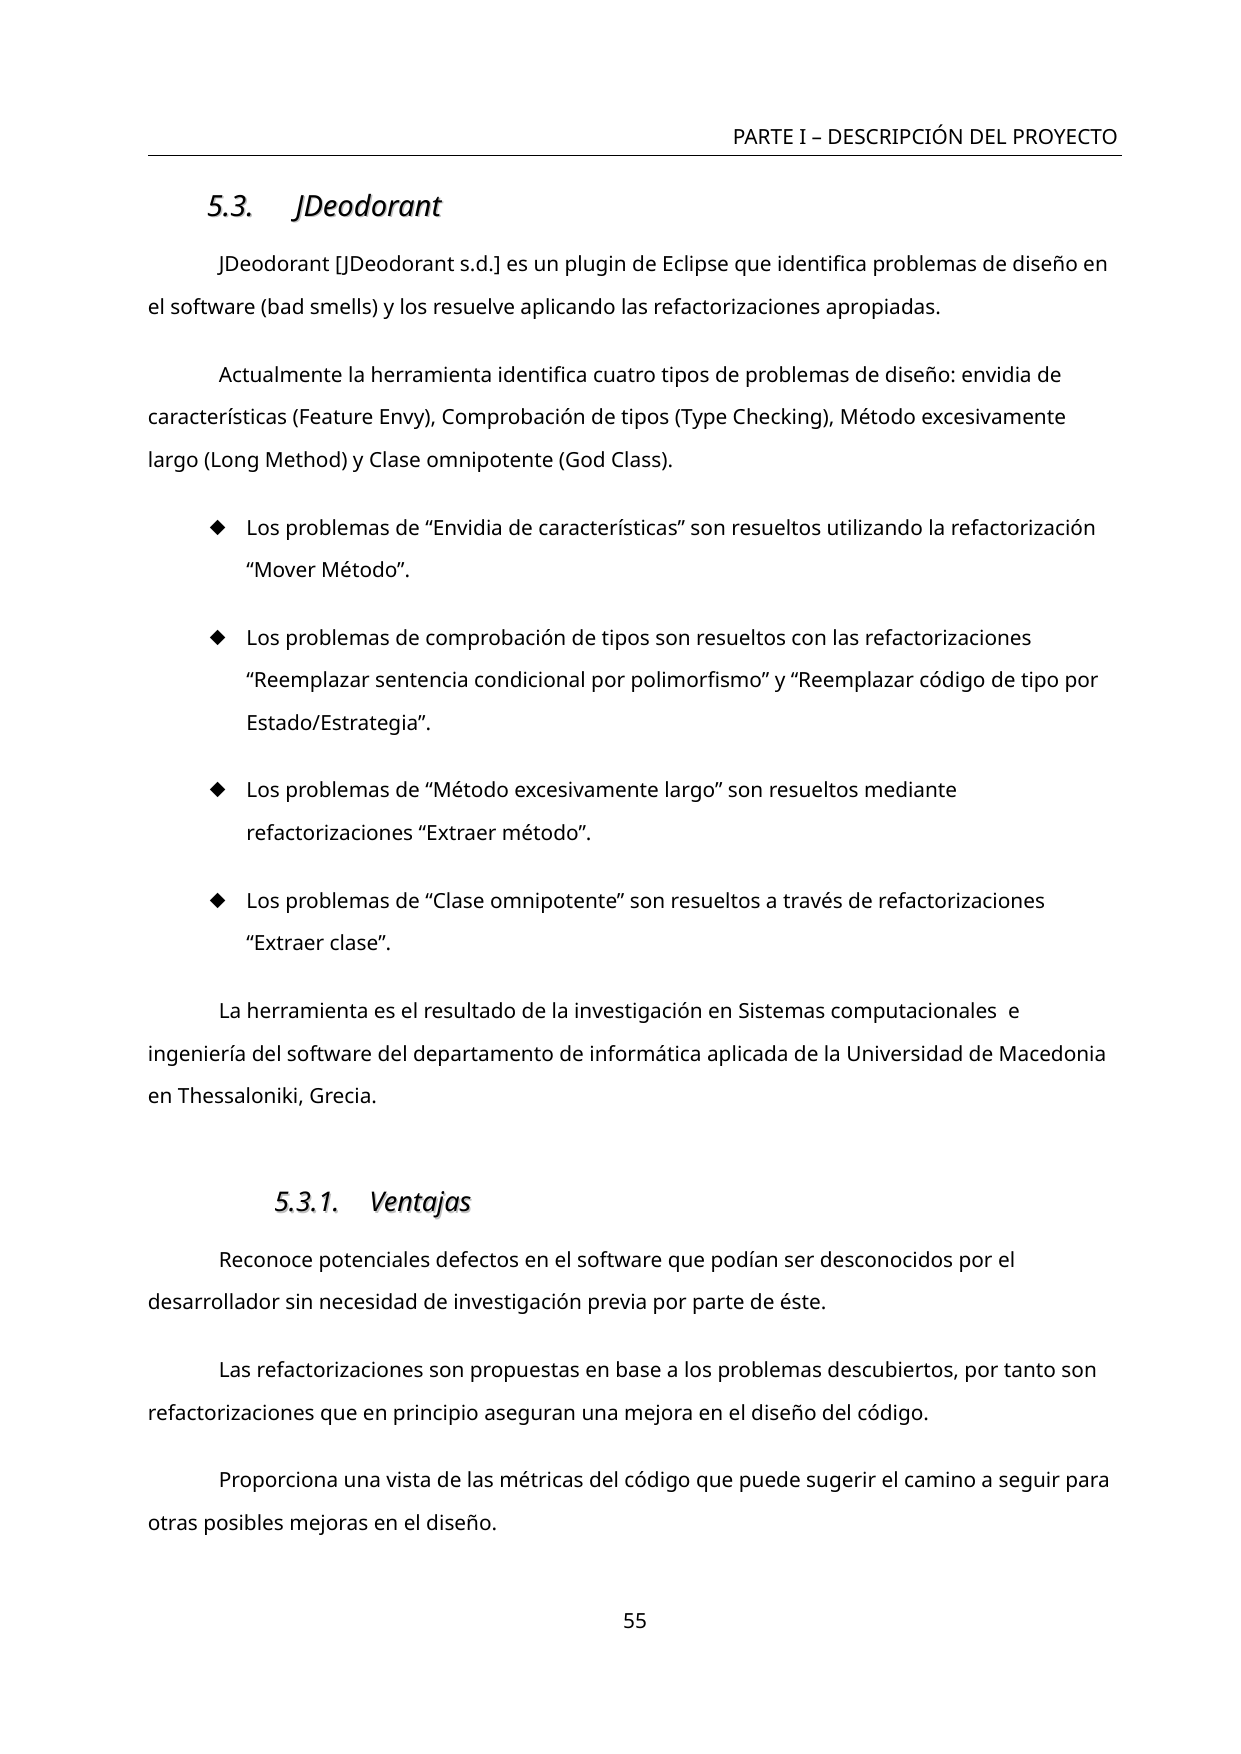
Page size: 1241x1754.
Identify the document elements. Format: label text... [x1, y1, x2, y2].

text Las refactorizaciones son propuestas en base a los problemas descubiertos, por tanto son refactorizaciones que en principio aseguran una mejora en el diseño del código. [148, 1355, 1122, 1426]
list Los problemas de comprobación de tipos son resueltos con las refactorizaciones “Reemplazar sentencia condicional por polimorfismo” y “Reemplazar código de tipo por Estado/Estrategia”. [209, 623, 1122, 736]
list Los problemas de “Envidia de características” son resueltos utilizando la refactorización “Mover Método”. [209, 513, 1122, 584]
text La herramienta es el resultado de la investigación en Sistemas computacionales e ingeniería del software del departamento de informática aplicada de la Universidad de Macedonia en Thessaloniki, Grecia. [148, 996, 1122, 1110]
subtitle JDeodorant [207, 185, 1122, 224]
list Los problemas de “Método excesivamente largo” son resueltos mediante refactorizaciones “Extraer método”. [209, 776, 1122, 847]
text Actualmente la herramienta identifica cuatro tipos de problemas de diseño: envidia de características (Feature Envy), Comprobación de tipos (Type Checking), Método excesivamente largo (Long Method) y Clase omnipotente (God Class). [148, 360, 1122, 473]
text JDeodorant [JDeodorant s.d.] es un plugin de Eclipse que identifica problemas de diseño en el software (bad smells) y los resuelve aplicando las refactorizaciones apropiadas. [148, 249, 1122, 321]
text Reconoce potenciales defectos en el software que podían ser desconocidos por el desarrollador sin necesidad de investigación previa por parte de éste. [148, 1245, 1122, 1316]
subtitle Ventajas [339, 1183, 1122, 1220]
list Los problemas de “Clase omnipotente” son resueltos a través de refactorizaciones “Extraer clase”. [209, 886, 1122, 957]
text Proporciona una vista de las métricas del código que puede sugerir el camino a seguir para otras posibles mejoras en el diseño. [148, 1465, 1122, 1536]
